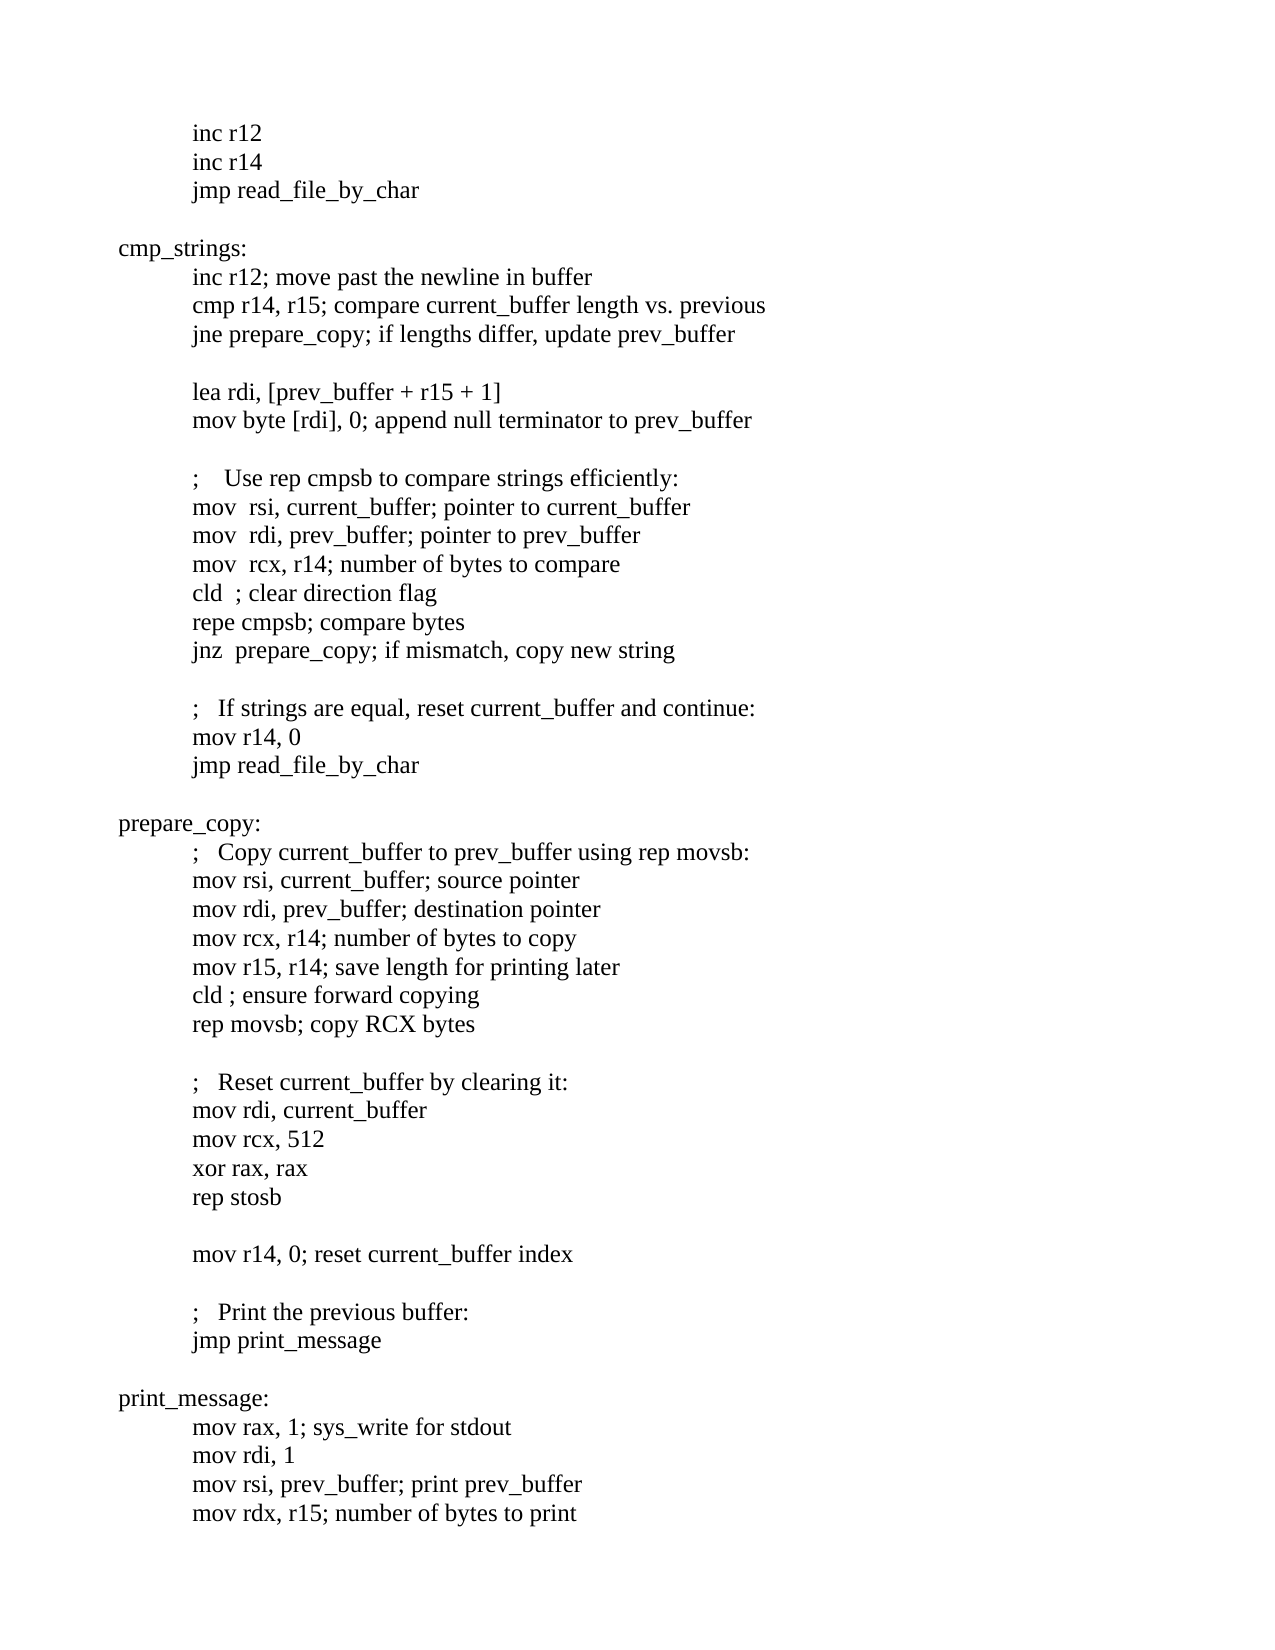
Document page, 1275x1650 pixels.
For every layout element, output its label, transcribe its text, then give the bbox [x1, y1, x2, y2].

text mov rcx, 512 [118, 1124, 1157, 1153]
text prepare_copy: [118, 808, 1157, 837]
text ; If strings are equal, reset current_buffer and continue: [118, 693, 1157, 722]
text mov rsi, current_buffer; source pointer [118, 866, 1157, 894]
text mov rdi, 1 [118, 1441, 1157, 1469]
text mov rdx, r15; number of bytes to print [118, 1498, 1157, 1527]
text ; Copy current_buffer to prev_buffer using rep movsb: [118, 837, 1157, 866]
text jmp read_file_by_char [118, 751, 1157, 779]
text cld ; ensure forward copying [118, 981, 1157, 1009]
text mov r14, 0; reset current_buffer index [118, 1239, 1157, 1268]
text mov rcx, r14; number of bytes to compare [118, 549, 1157, 578]
text inc r12; move past the newline in buffer [118, 262, 1157, 291]
text mov rdi, prev_buffer; destination pointer [118, 894, 1157, 923]
text cmp r14, r15; compare current_buffer length vs. previous [118, 291, 1157, 319]
text ; Reset current_buffer by clearing it: [118, 1067, 1157, 1096]
text repe cmpsb; compare bytes [118, 607, 1157, 636]
text cld ; clear direction flag [118, 578, 1157, 607]
text lea rdi, [prev_buffer + r15 + 1] [118, 377, 1157, 406]
text mov rdi, current_buffer [118, 1096, 1157, 1124]
text jne prepare_copy; if lengths differ, update prev_buffer [118, 319, 1157, 348]
text ; Print the previous buffer: [118, 1297, 1157, 1326]
text cmp_strings: [118, 233, 1157, 262]
text mov r15, r14; save length for printing later [118, 952, 1157, 981]
text mov byte [rdi], 0; append null terminator to prev_buffer [118, 406, 1157, 434]
text mov rsi, current_buffer; pointer to current_buffer [118, 492, 1157, 521]
text ; Use rep cmpsb to compare strings efficiently: [118, 463, 1157, 492]
text inc r14 [118, 147, 1157, 176]
text rep stosb [118, 1182, 1157, 1211]
text jmp print_message [118, 1326, 1157, 1354]
text rep movsb; copy RCX bytes [118, 1009, 1157, 1038]
text mov rsi, prev_buffer; print prev_buffer [118, 1469, 1157, 1498]
text mov rdi, prev_buffer; pointer to prev_buffer [118, 521, 1157, 549]
text print_message: [118, 1383, 1157, 1412]
text jnz prepare_copy; if mismatch, copy new string [118, 636, 1157, 664]
text jmp read_file_by_char [118, 176, 1157, 204]
text mov rax, 1; sys_write for stdout [118, 1412, 1157, 1441]
text mov r14, 0 [118, 722, 1157, 751]
text inc r12 [118, 118, 1157, 147]
text mov rcx, r14; number of bytes to copy [118, 923, 1157, 952]
text xor rax, rax [118, 1153, 1157, 1182]
